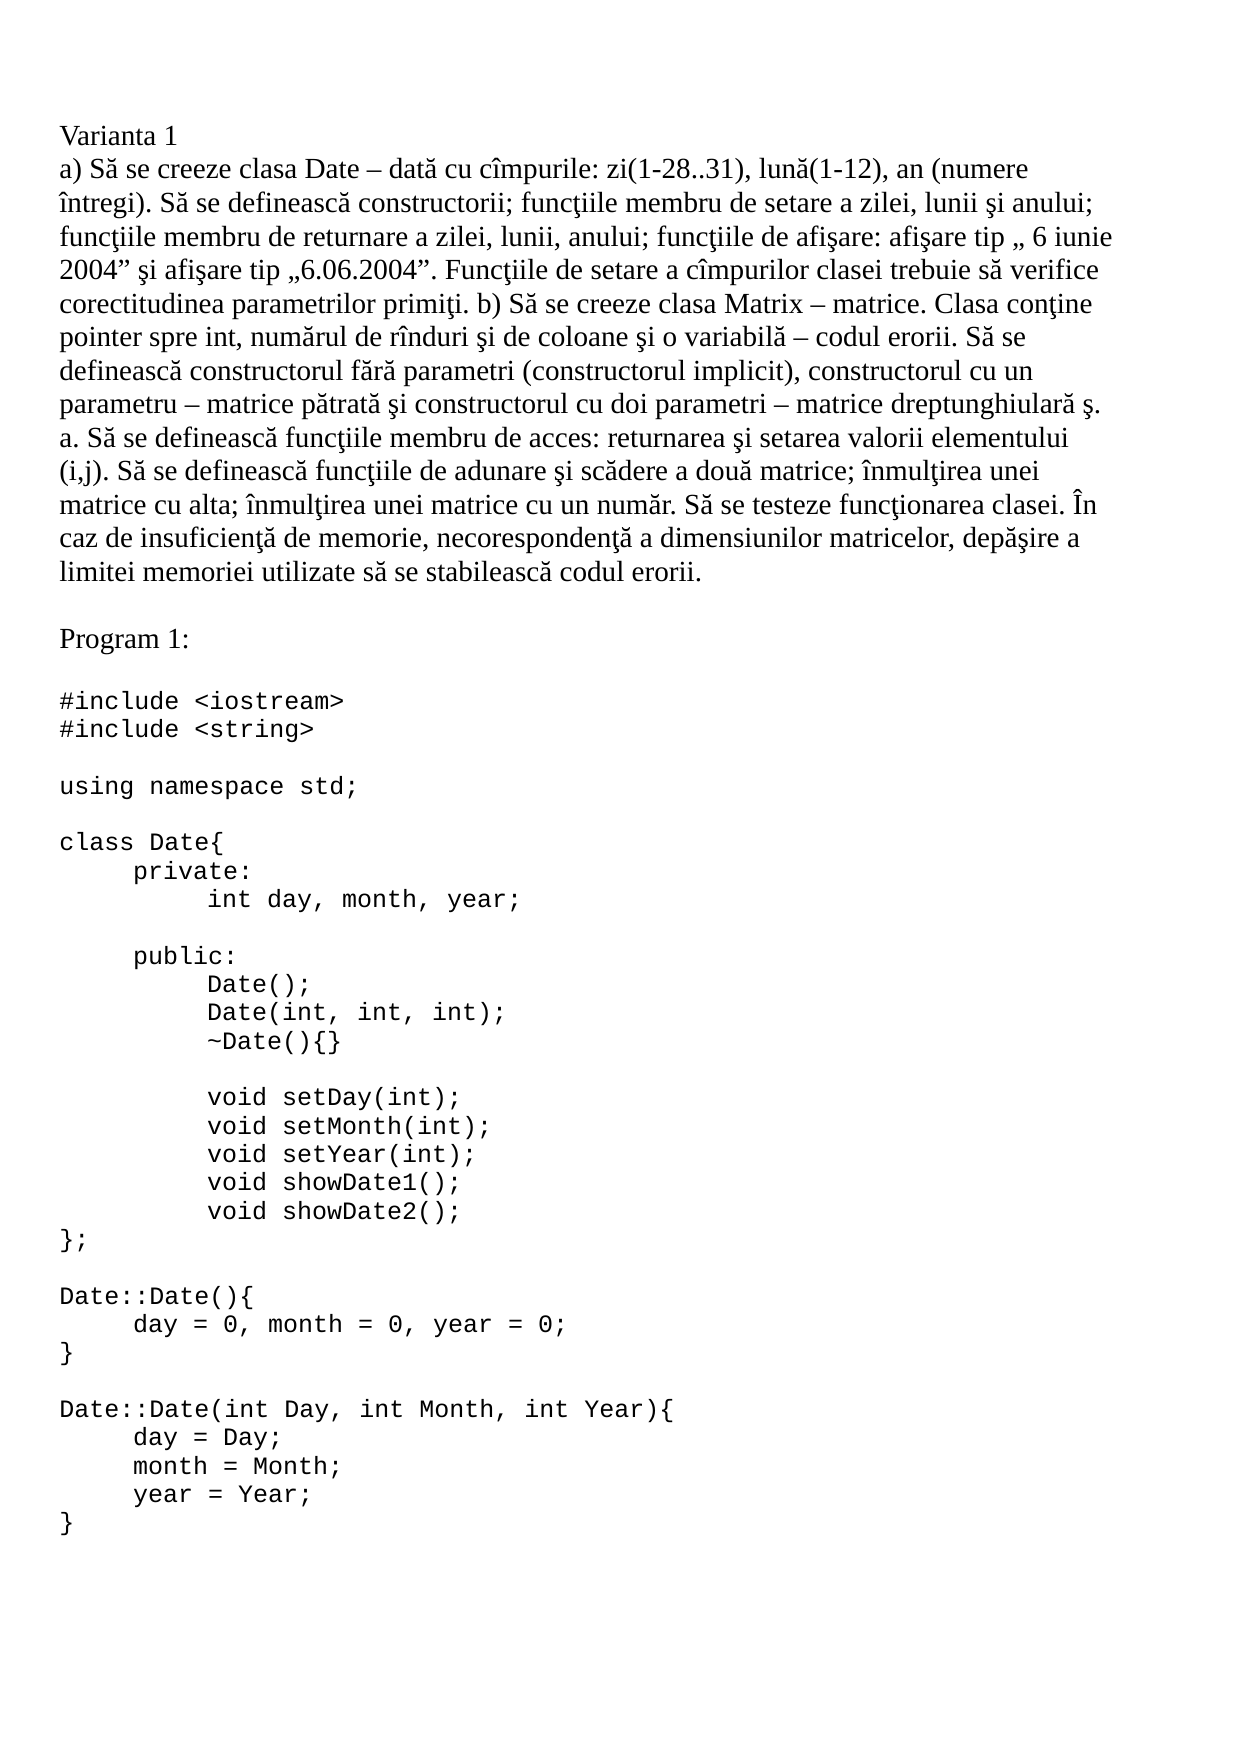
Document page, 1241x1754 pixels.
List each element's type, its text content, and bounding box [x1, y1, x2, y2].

text #include <iostream> [59, 688, 1122, 717]
text class Date{ [59, 830, 1122, 858]
text Date(); [59, 972, 1122, 1000]
text Date(int, int, int); [59, 1000, 1122, 1028]
text void showDate1(); [59, 1170, 1122, 1198]
text Date::Date(int Day, int Month, int Year){ [59, 1397, 1122, 1425]
text } [59, 1340, 1122, 1368]
text int day, month, year; [59, 887, 1122, 915]
text day = 0, month = 0, year = 0; [59, 1312, 1122, 1340]
text ~Date(){} [59, 1028, 1122, 1057]
text void setYear(int); [59, 1142, 1122, 1170]
text Program 1: [59, 621, 1122, 655]
text using namespace std; [59, 773, 1122, 802]
text #include <string> [59, 717, 1122, 745]
text а) Să se creeze clasa Date – dată cu cîmpurile: zi(1-28..31), lună(1-12), an (numere întregi). Să se definească constructorii; funcţiile membru de setare a zilei, lunii şi anului; funcţiile membru de returnare a zilei, lunii, anului; funcţiile de afişare: afişare tip „ 6 iunie 2004” şi afişare tip „6.06.2004”. Funcţiile de setare a cîmpurilor clasei trebuie să verifice corectitudinea parametrilor primiţi. b) Să se creeze clasa Matrix – matrice. Clasa conţine pointer spre int, numărul de rînduri şi de coloane şi o variabilă – codul erorii. Să se definească constructorul fără parametri (constructorul implicit), constructorul cu un parametru – matrice pătrată şi constructorul cu doi parametri – matrice dreptunghiulară ş. a. Să se definească funcţiile membru de acces: returnarea şi setarea valorii elementului (i,j). Să se definească funcţiile de adunare şi scădere a două matrice; înmulţirea unei matrice cu alta; înmulţirea unei matrice cu un număr. Să se testeze funcţionarea clasei. În caz de insuficienţă de memorie, necorespondenţă a dimensiunilor matricelor, depăşire a limitei memoriei utilizate să se stabilească codul erorii. [59, 152, 1122, 588]
text void setMonth(int); [59, 1113, 1122, 1142]
text private: [59, 858, 1122, 887]
text month = Month; [59, 1453, 1122, 1482]
text public: [59, 943, 1122, 972]
text Varianta 1 [59, 118, 1122, 152]
text void setDay(int); [59, 1085, 1122, 1113]
text }; [59, 1227, 1122, 1255]
text day = Day; [59, 1425, 1122, 1453]
text } [59, 1510, 1122, 1538]
text Date::Date(){ [59, 1283, 1122, 1312]
text void showDate2(); [59, 1198, 1122, 1227]
text year = Year; [59, 1482, 1122, 1510]
